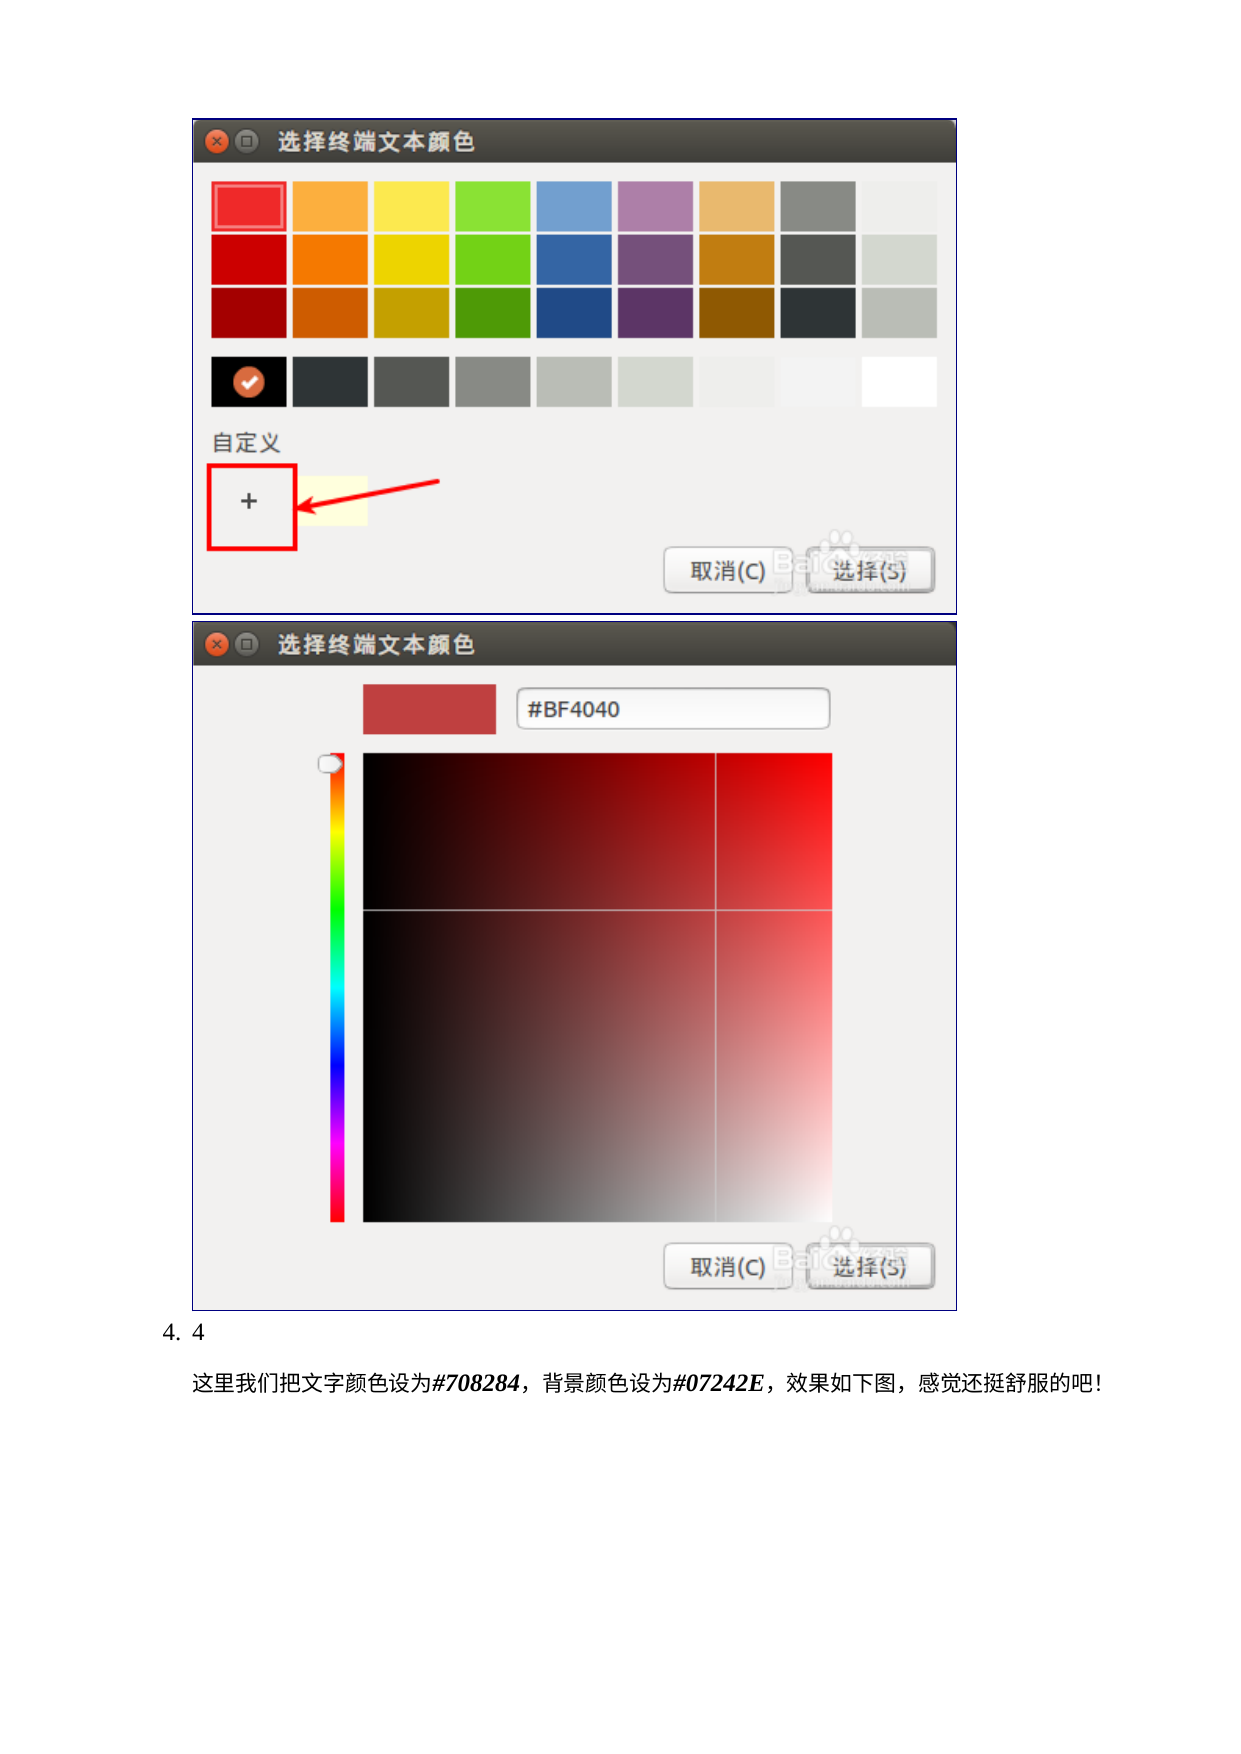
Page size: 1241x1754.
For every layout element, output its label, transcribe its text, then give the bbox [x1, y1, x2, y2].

picture [193, 622, 956, 1310]
list 这里我们把文字颜色设为#708284，背景颜色设为#07242E，效果如下图，感觉还挺舒服的吧！ [162, 1366, 1122, 1398]
list 4 [162, 1317, 1122, 1346]
picture [193, 120, 956, 613]
